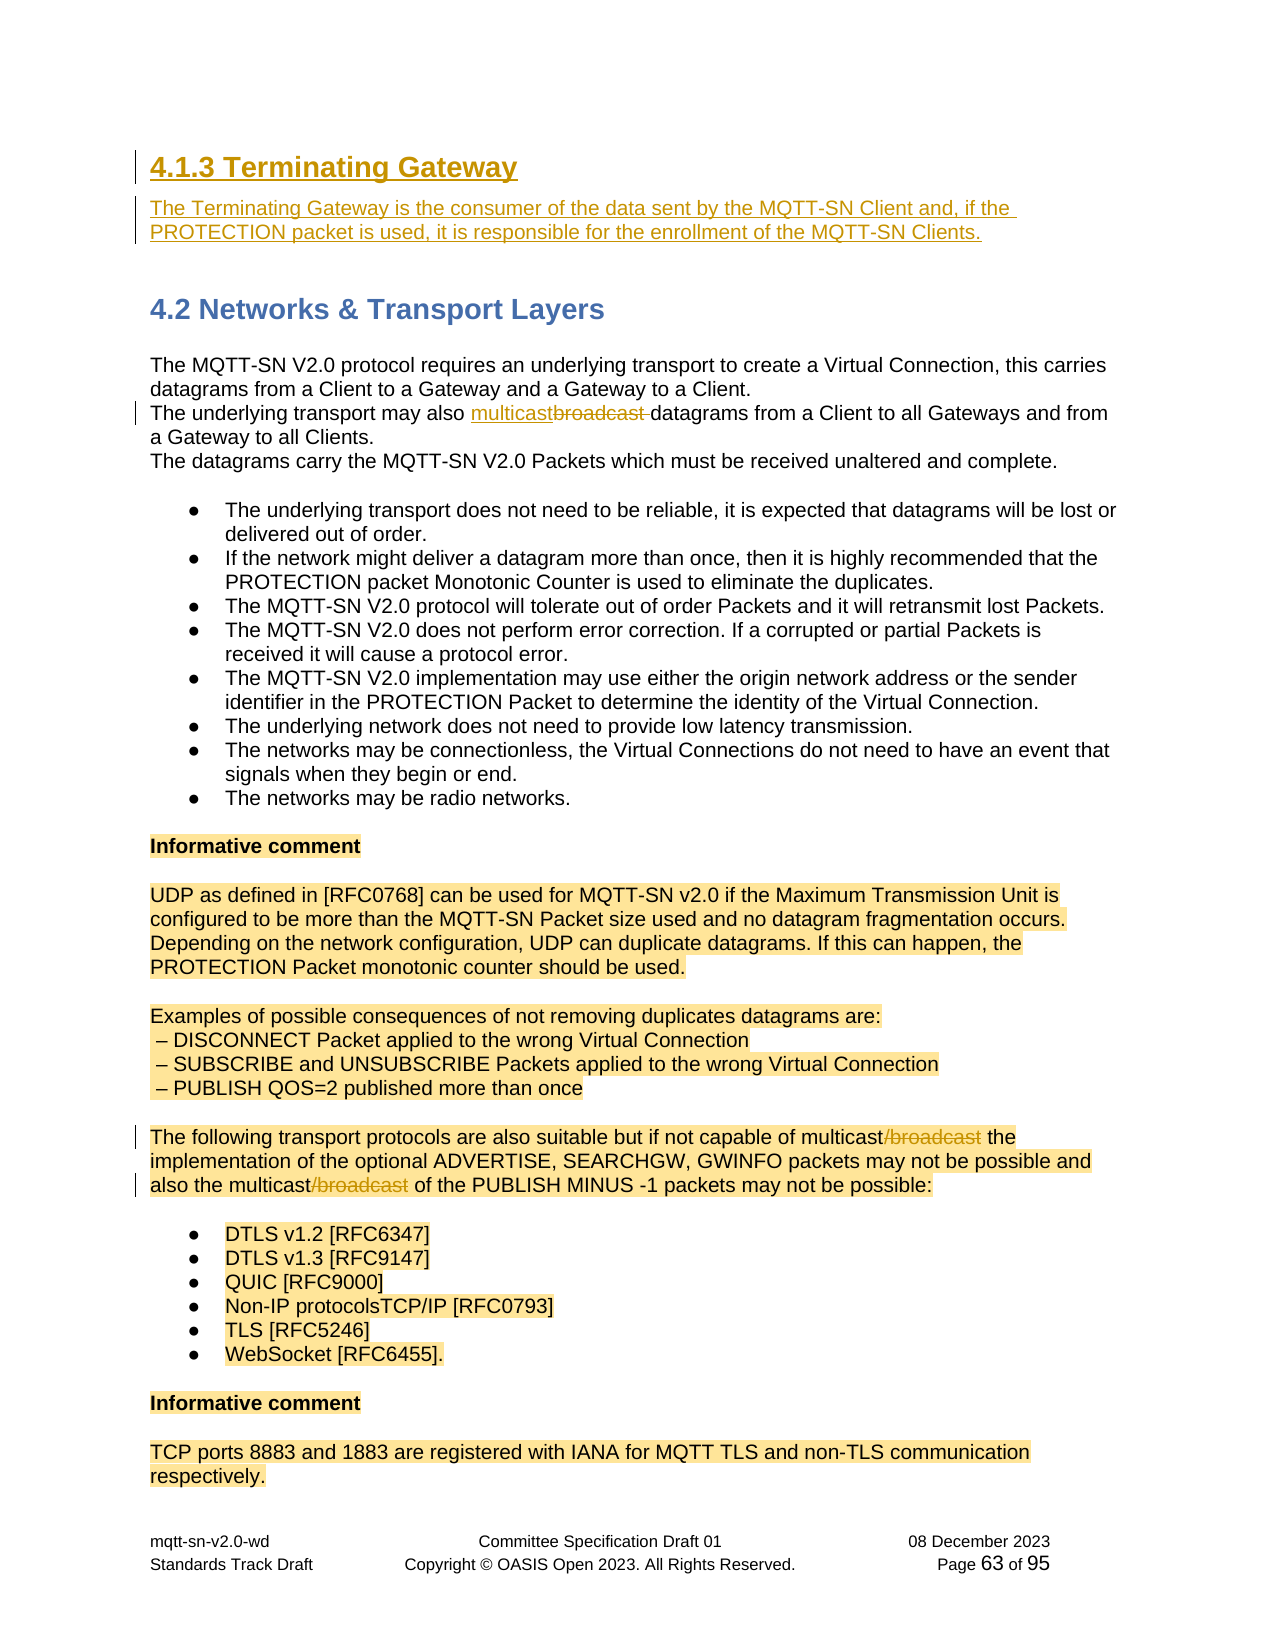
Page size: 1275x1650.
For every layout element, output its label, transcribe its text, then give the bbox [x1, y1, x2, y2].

text The following transport protocols are also suitable but if not capable of multicast the implementation of the optional ADVERTISE, SEARCHGW, GWINFO packets may not be possible and also the multicast of the PUBLISH MINUS -1 packets may not be possible: [150, 1125, 1125, 1197]
text TCP ports 8883 and 1883 are registered with IANA for MQTT TLS and non-TLS communication respectively. [150, 1439, 1125, 1487]
text The MQTT-SN V2.0 protocol requires an underlying transport to create a Virtual Connection, this carries datagrams from a Client to a Gateway and a Gateway to a Client. The underlying transport may also multicastdatagrams from a Client to all Gateways and from a Gateway to all Clients. The datagrams carry the MQTT-SN V2.0 Packets which must be received unaltered and complete. [150, 353, 1125, 473]
list DTLS v1.3 [RFC9147] [187, 1246, 1125, 1270]
list DTLS v1.2 [RFC6347] [187, 1222, 1125, 1246]
text The Terminating Gateway is the consumer of the data sent by the MQTT-SN Client and, if the PROTECTION packet is used, it is responsible for the enrollment of the MQTT-SN Clients. [149, 196, 1124, 244]
list The networks may be radio networks. [187, 785, 1125, 809]
text Informative comment [150, 1391, 1125, 1414]
list The MQTT-SN V2.0 protocol will tolerate out of order Packets and it will retransmit lost Packets. [187, 594, 1125, 618]
list The underlying network does not need to provide low latency transmission. [187, 713, 1125, 737]
text UDP as defined in [RFC0768] can be used for MQTT-SN v2.0 if the Maximum Transmission Unit is configured to be more than the MQTT-SN Packet size used and no datagram fragmentation occurs. Depending on the network configuration, UDP can duplicate datagrams. If this can happen, the PROTECTION Packet monotonic counter should be used. [150, 883, 1125, 979]
text Informative comment [150, 834, 1125, 858]
subtitle 4.2 Networks & Transport Layers [150, 292, 1124, 325]
list If the network might deliver a datagram more than once, then it is highly recommended that the PROTECTION packet Monotonic Counter is used to eliminate the duplicates. [187, 546, 1125, 594]
list The underlying transport does not need to be reliable, it is expected that datagrams will be lost or delivered out of order. [187, 498, 1125, 546]
list The MQTT-SN V2.0 implementation may use either the origin network address or the sender identifier in the PROTECTION Packet to determine the identity of the Virtual Connection. [187, 666, 1125, 713]
text Examples of possible consequences of not removing duplicates datagrams are: – DISCONNECT Packet applied to the wrong Virtual Connection – SUBSCRIBE and UNSUBSCRIBE Packets applied to the wrong Virtual Connection – PUBLISH QOS=2 published more than once [150, 1004, 1125, 1100]
list QUIC [RFC9000] [187, 1270, 1125, 1294]
list TLS [RFC5246] [187, 1318, 1125, 1342]
subtitle 4.1.3 Terminating Gateway [150, 150, 1124, 183]
list Non-IP protocolsTCP/IP [RFC0793] [187, 1294, 1125, 1318]
list The networks may be connectionless, the Virtual Connections do not need to have an event that signals when they begin or end. [187, 737, 1125, 785]
list The MQTT-SN V2.0 does not perform error correction. If a corrupted or partial Packets is received it will cause a protocol error. [187, 618, 1125, 666]
list WebSocket [RFC6455]. [187, 1342, 1125, 1366]
